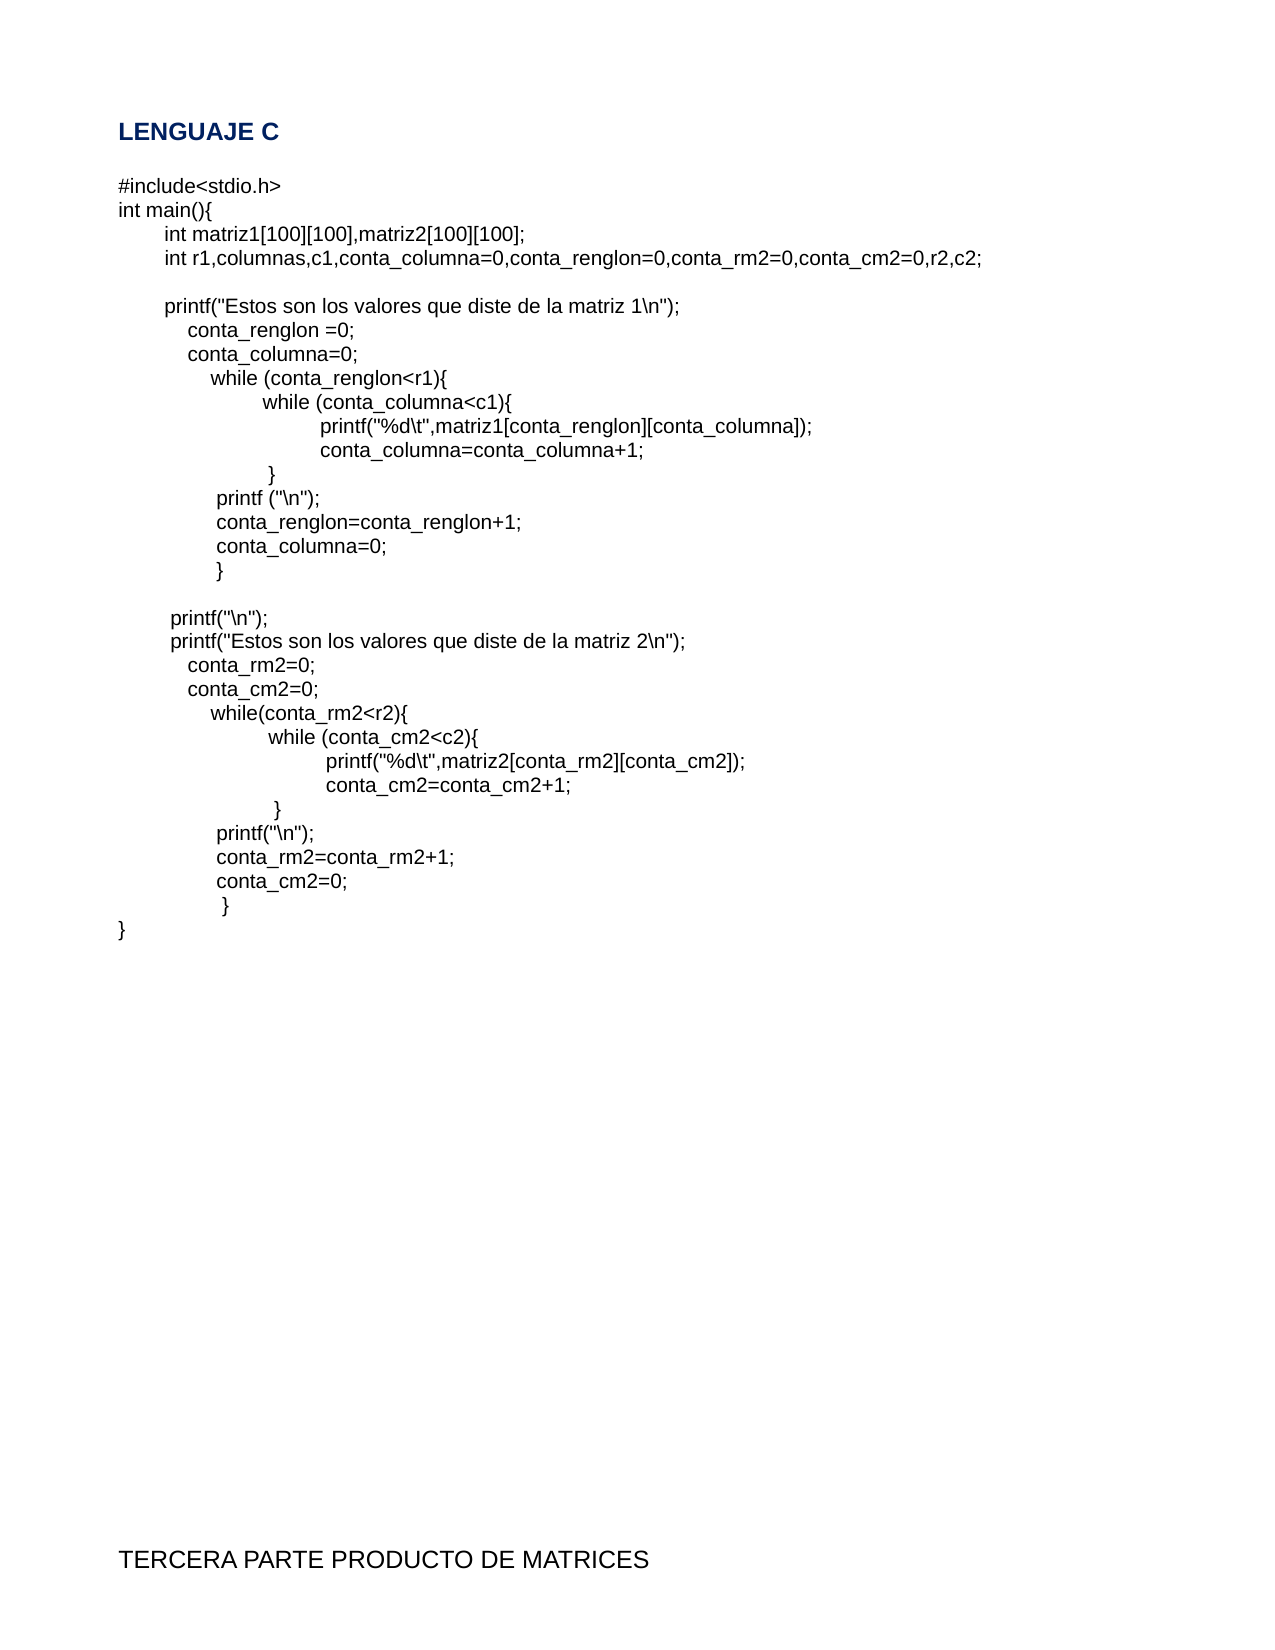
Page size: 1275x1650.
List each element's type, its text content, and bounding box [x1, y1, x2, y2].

text int main(){ [118, 198, 1205, 222]
text } [118, 893, 1205, 917]
text conta_cm2=0; [118, 869, 1205, 893]
text while (conta_renglon<r1){ [118, 366, 1205, 390]
text conta_renglon=conta_renglon+1; [118, 509, 1205, 533]
text conta_columna=0; [118, 342, 1205, 366]
text conta_rm2=conta_rm2+1; [118, 845, 1205, 869]
text printf("%d\t",matriz2[conta_rm2][conta_cm2]); [118, 749, 1205, 773]
text conta_columna=0; } [118, 533, 1205, 581]
text printf("\n"); [118, 821, 1205, 845]
text } [118, 797, 1205, 821]
text while (conta_cm2<c2){ [118, 725, 1205, 749]
text int r1,columnas,c1,conta_columna=0,conta_renglon=0,conta_rm2=0,conta_cm2=0,r2,c2; [118, 246, 1205, 270]
text TERCERA PARTE PRODUCTO DE MATRICES [118, 1544, 1205, 1573]
text } [118, 917, 1205, 941]
text printf("Estos son los valores que diste de la matriz 1\n"); [118, 294, 1205, 318]
text while (conta_columna<c1){ [118, 390, 1205, 414]
text #include<stdio.h> [118, 174, 1205, 198]
text conta_renglon =0; [118, 318, 1205, 342]
text int matriz1[100][100],matriz2[100][100]; [118, 222, 1205, 246]
text printf("Estos son los valores que diste de la matriz 2\n"); [118, 629, 1205, 653]
text printf("%d\t",matriz1[conta_renglon][conta_columna]); [118, 414, 1205, 438]
text LENGUAJE C [118, 117, 1205, 145]
text conta_columna=conta_columna+1; [118, 438, 1205, 462]
text } [118, 462, 1205, 486]
text while(conta_rm2<r2){ [118, 701, 1205, 725]
text printf ("\n"); [118, 486, 1205, 509]
text conta_cm2=conta_cm2+1; [118, 773, 1205, 797]
text conta_rm2=0; [118, 653, 1205, 677]
text printf("\n"); [118, 605, 1205, 629]
text conta_cm2=0; [118, 677, 1205, 701]
